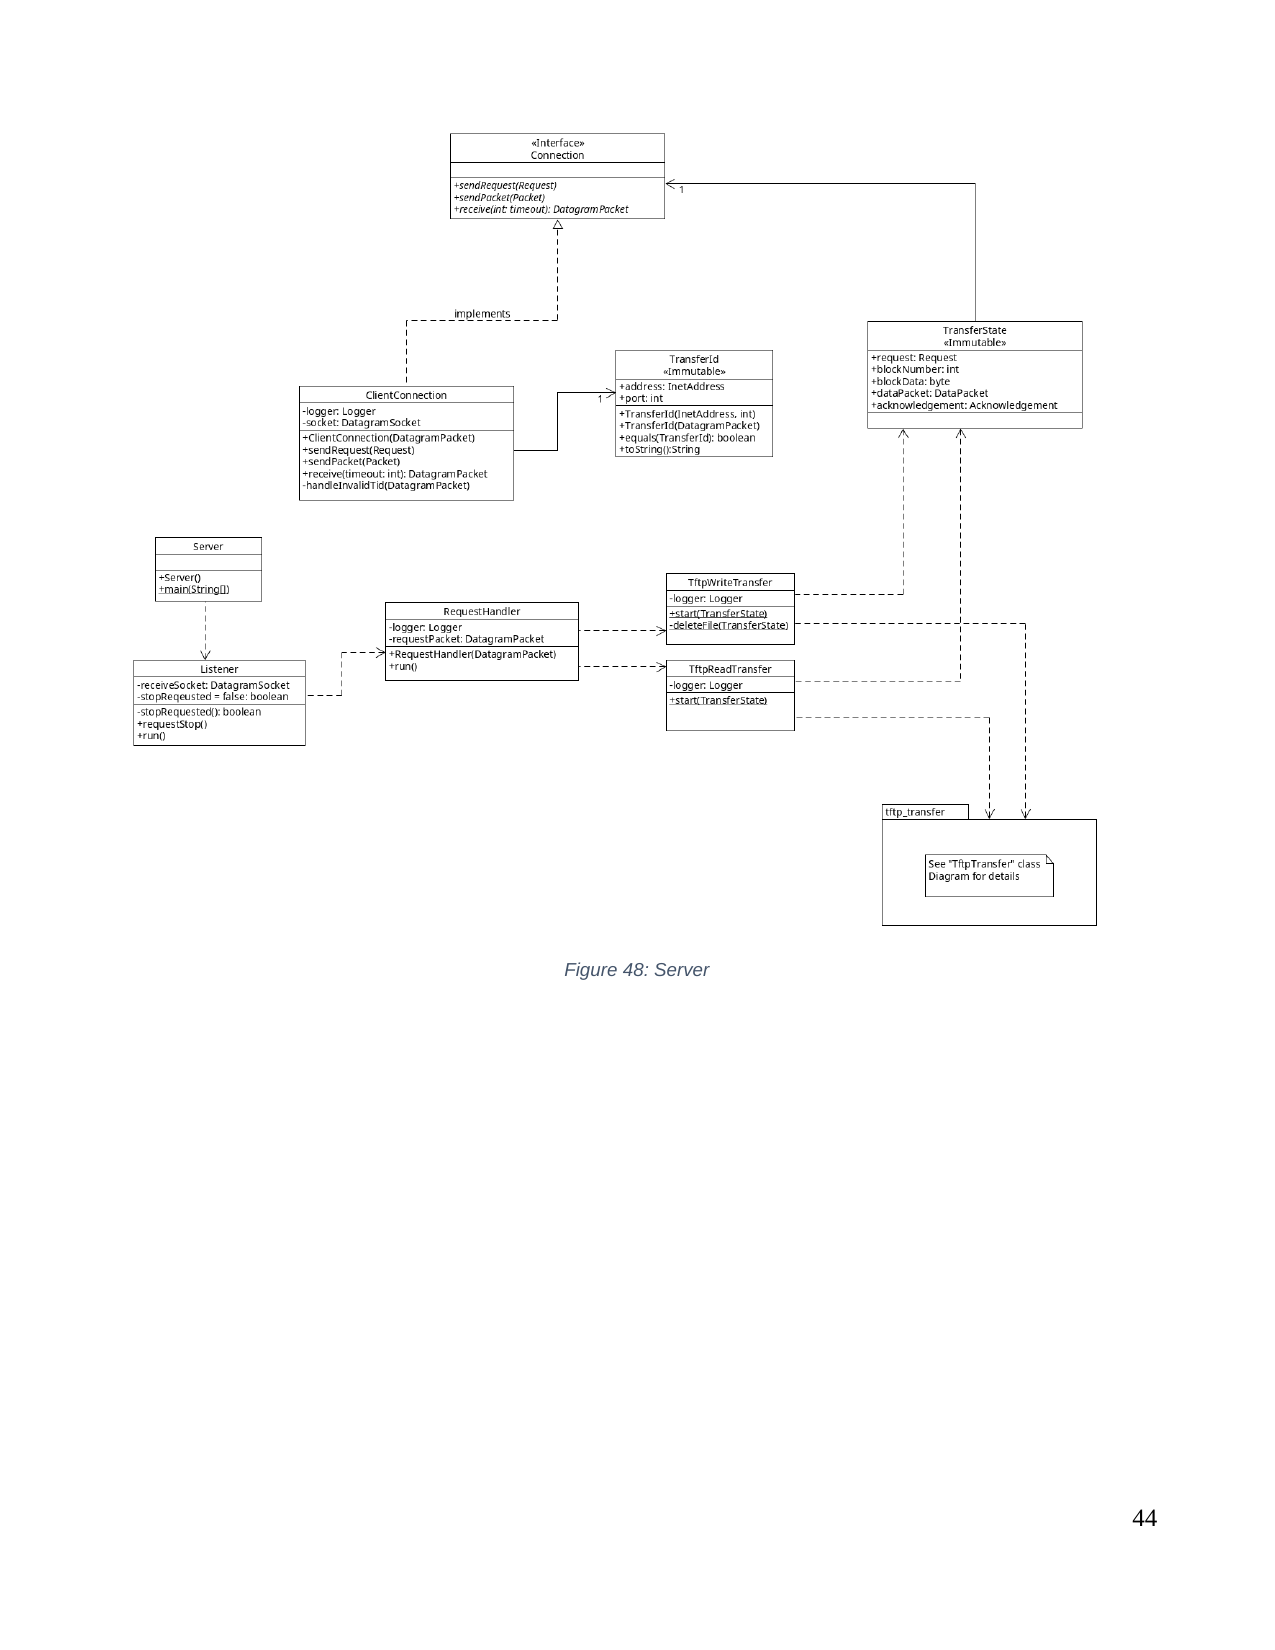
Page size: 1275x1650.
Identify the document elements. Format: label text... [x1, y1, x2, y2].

text Figure 48: Server [118, 959, 1157, 981]
picture [118, 118, 1111, 940]
